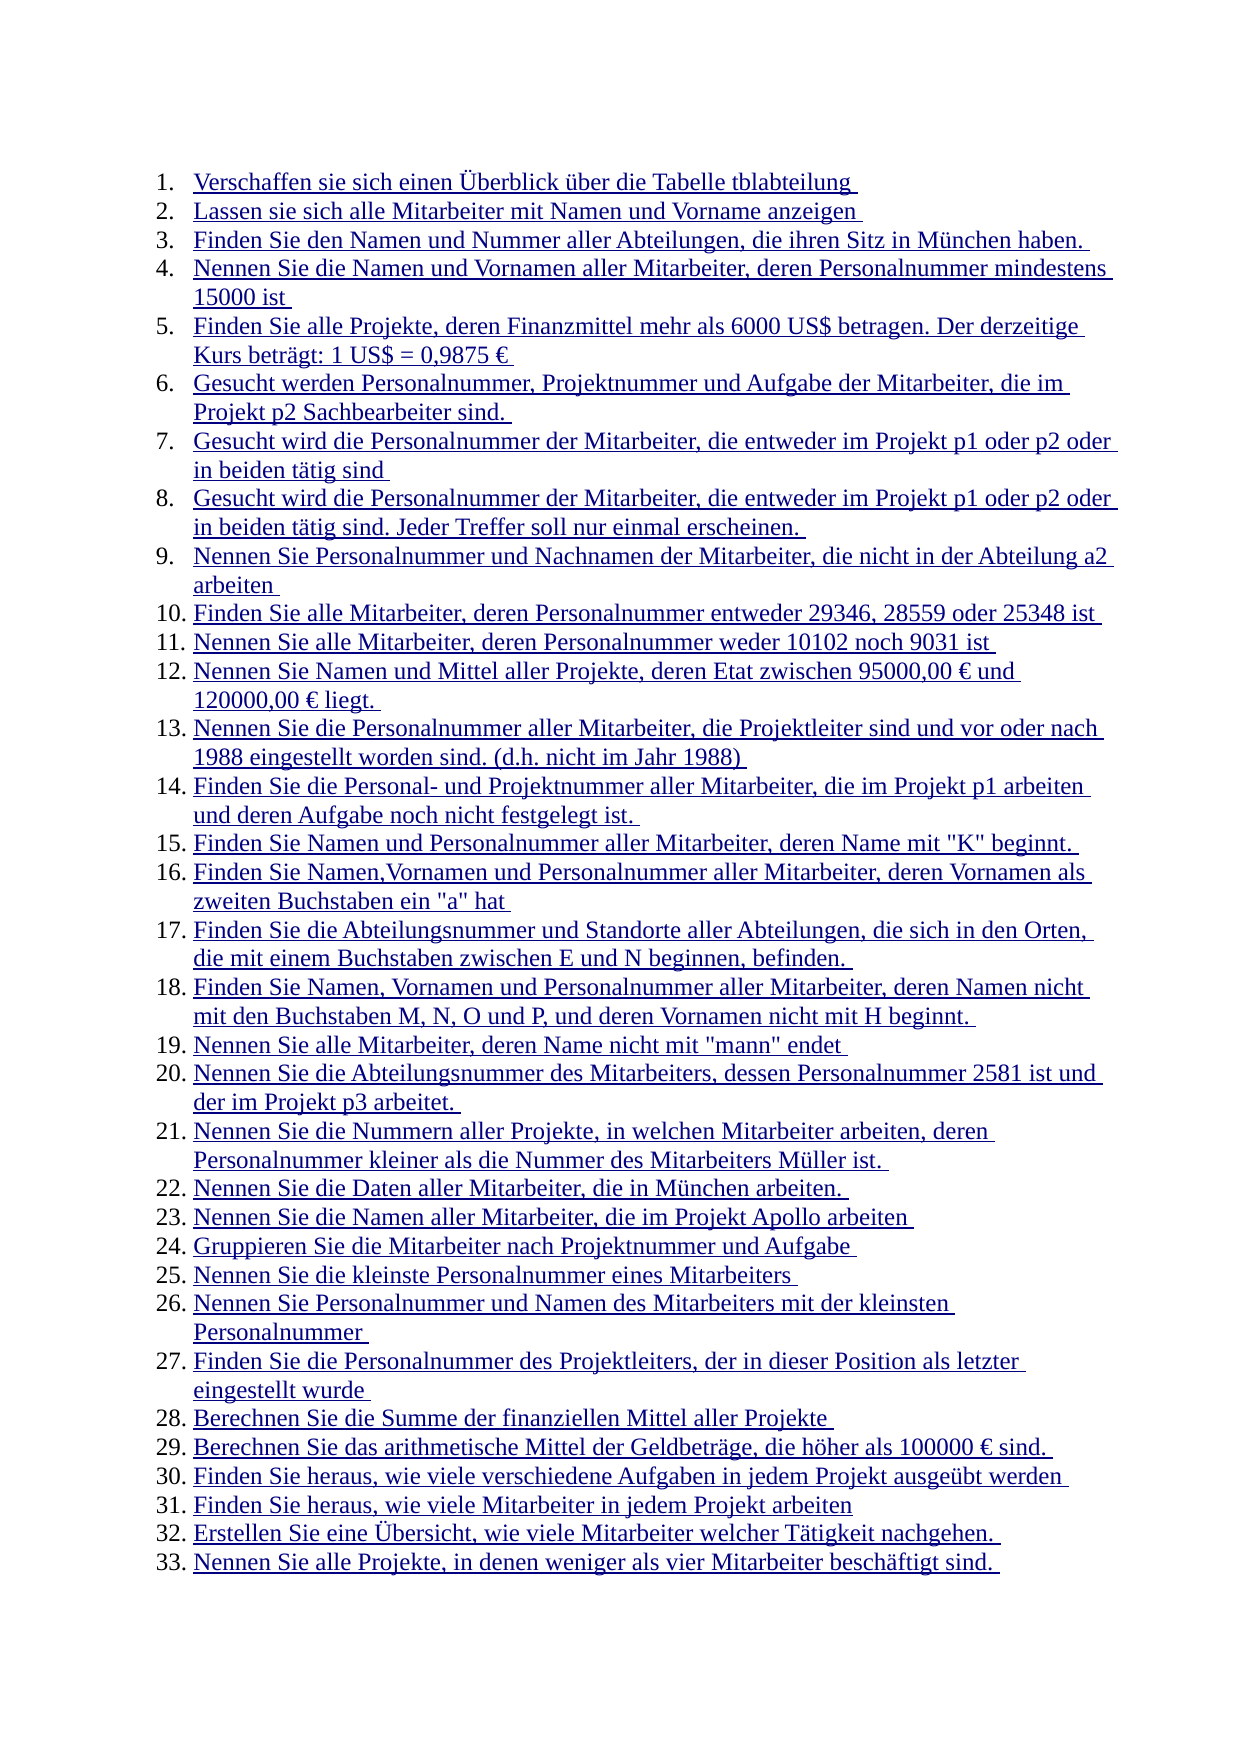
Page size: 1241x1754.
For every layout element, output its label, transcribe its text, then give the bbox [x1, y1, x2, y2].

subtitle Finden Sie alle Mitarbeiter, deren Personalnummer entweder 29346, 28559 oder 25348 ist [156, 598, 1122, 627]
subtitle Nennen Sie die Personalnummer aller Mitarbeiter, die Projektleiter sind und vor oder nach 1988 eingestellt worden sind. (d.h. nicht im Jahr 1988) [156, 713, 1122, 771]
subtitle Nennen Sie die Namen aller Mitarbeiter, die im Projekt Apollo arbeiten [156, 1202, 1122, 1231]
subtitle Nennen Sie die Abteilungsnummer des Mitarbeiters, dessen Personalnummer 2581 ist und der im Projekt p3 arbeitet. [156, 1058, 1122, 1116]
subtitle Finden Sie Namen,Vornamen und Personalnummer aller Mitarbeiter, deren Vornamen als zweiten Buchstaben ein "a" hat [156, 857, 1122, 915]
subtitle Verschaffen sie sich einen Überblick über die Tabelle tblabteilung [156, 167, 1122, 196]
subtitle Nennen Sie Namen und Mittel aller Projekte, deren Etat zwischen 95000,00 € und 120000,00 € liegt. [156, 656, 1122, 713]
subtitle Nennen Sie die Nummern aller Projekte, in welchen Mitarbeiter arbeiten, deren Personalnummer kleiner als die Nummer des Mitarbeiters Müller ist. [156, 1116, 1122, 1173]
subtitle Gruppieren Sie die Mitarbeiter nach Projektnummer und Aufgabe [156, 1231, 1122, 1260]
subtitle Finden Sie alle Projekte, deren Finanzmittel mehr als 6000 US$ betragen. Der derzeitige Kurs beträgt: 1 US$ = 0,9875 € [156, 311, 1122, 368]
subtitle Berechnen Sie das arithmetische Mittel der Geldbeträge, die höher als 100000 € sind. [156, 1432, 1122, 1461]
subtitle Nennen Sie alle Mitarbeiter, deren Personalnummer weder 10102 noch 9031 ist [156, 627, 1122, 656]
subtitle Erstellen Sie eine Übersicht, wie viele Mitarbeiter welcher Tätigkeit nachgehen. [156, 1518, 1122, 1547]
subtitle Berechnen Sie die Summe der finanziellen Mittel aller Projekte [156, 1403, 1122, 1432]
subtitle Nennen Sie alle Projekte, in denen weniger als vier Mitarbeiter beschäftigt sind. [156, 1547, 1122, 1633]
subtitle Nennen Sie Personalnummer und Nachnamen der Mitarbeiter, die nicht in der Abteilung a2 arbeiten [156, 541, 1122, 598]
subtitle Finden Sie die Personalnummer des Projektleiters, der in dieser Position als letzter eingestellt wurde [156, 1346, 1122, 1403]
subtitle Nennen Sie die Namen und Vornamen aller Mitarbeiter, deren Personalnummer mindestens 15000 ist [156, 253, 1122, 311]
subtitle Lassen sie sich alle Mitarbeiter mit Namen und Vorname anzeigen [156, 196, 1122, 225]
subtitle Finden Sie die Abteilungsnummer und Standorte aller Abteilungen, die sich in den Orten, die mit einem Buchstaben zwischen E und N beginnen, befinden. [156, 915, 1122, 972]
subtitle Gesucht wird die Personalnummer der Mitarbeiter, die entweder im Projekt p1 oder p2 oder in beiden tätig sind. Jeder Treffer soll nur einmal erscheinen. [156, 483, 1122, 541]
subtitle Finden Sie Namen, Vornamen und Personalnummer aller Mitarbeiter, deren Namen nicht mit den Buchstaben M, N, O und P, und deren Vornamen nicht mit H beginnt. [156, 972, 1122, 1030]
subtitle Nennen Sie die kleinste Personalnummer eines Mitarbeiters [156, 1260, 1122, 1288]
subtitle Finden Sie heraus, wie viele Mitarbeiter in jedem Projekt arbeiten [156, 1490, 1122, 1518]
subtitle Finden Sie die Personal- und Projektnummer aller Mitarbeiter, die im Projekt p1 arbeiten und deren Aufgabe noch nicht festgelegt ist. [156, 771, 1122, 828]
subtitle Nennen Sie Personalnummer und Namen des Mitarbeiters mit der kleinsten Personalnummer [156, 1288, 1122, 1346]
subtitle Nennen Sie die Daten aller Mitarbeiter, die in München arbeiten. [156, 1173, 1122, 1202]
subtitle Gesucht wird die Personalnummer der Mitarbeiter, die entweder im Projekt p1 oder p2 oder in beiden tätig sind [156, 426, 1122, 483]
subtitle Gesucht werden Personalnummer, Projektnummer und Aufgabe der Mitarbeiter, die im Projekt p2 Sachbearbeiter sind. [156, 368, 1122, 426]
subtitle Finden Sie Namen und Personalnummer aller Mitarbeiter, deren Name mit "K" beginnt. [156, 828, 1122, 857]
subtitle Nennen Sie alle Mitarbeiter, deren Name nicht mit "mann" endet [156, 1030, 1122, 1058]
subtitle Finden Sie heraus, wie viele verschiedene Aufgaben in jedem Projekt ausgeübt werden [156, 1461, 1122, 1490]
subtitle Finden Sie den Namen und Nummer aller Abteilungen, die ihren Sitz in München haben. [156, 225, 1122, 253]
